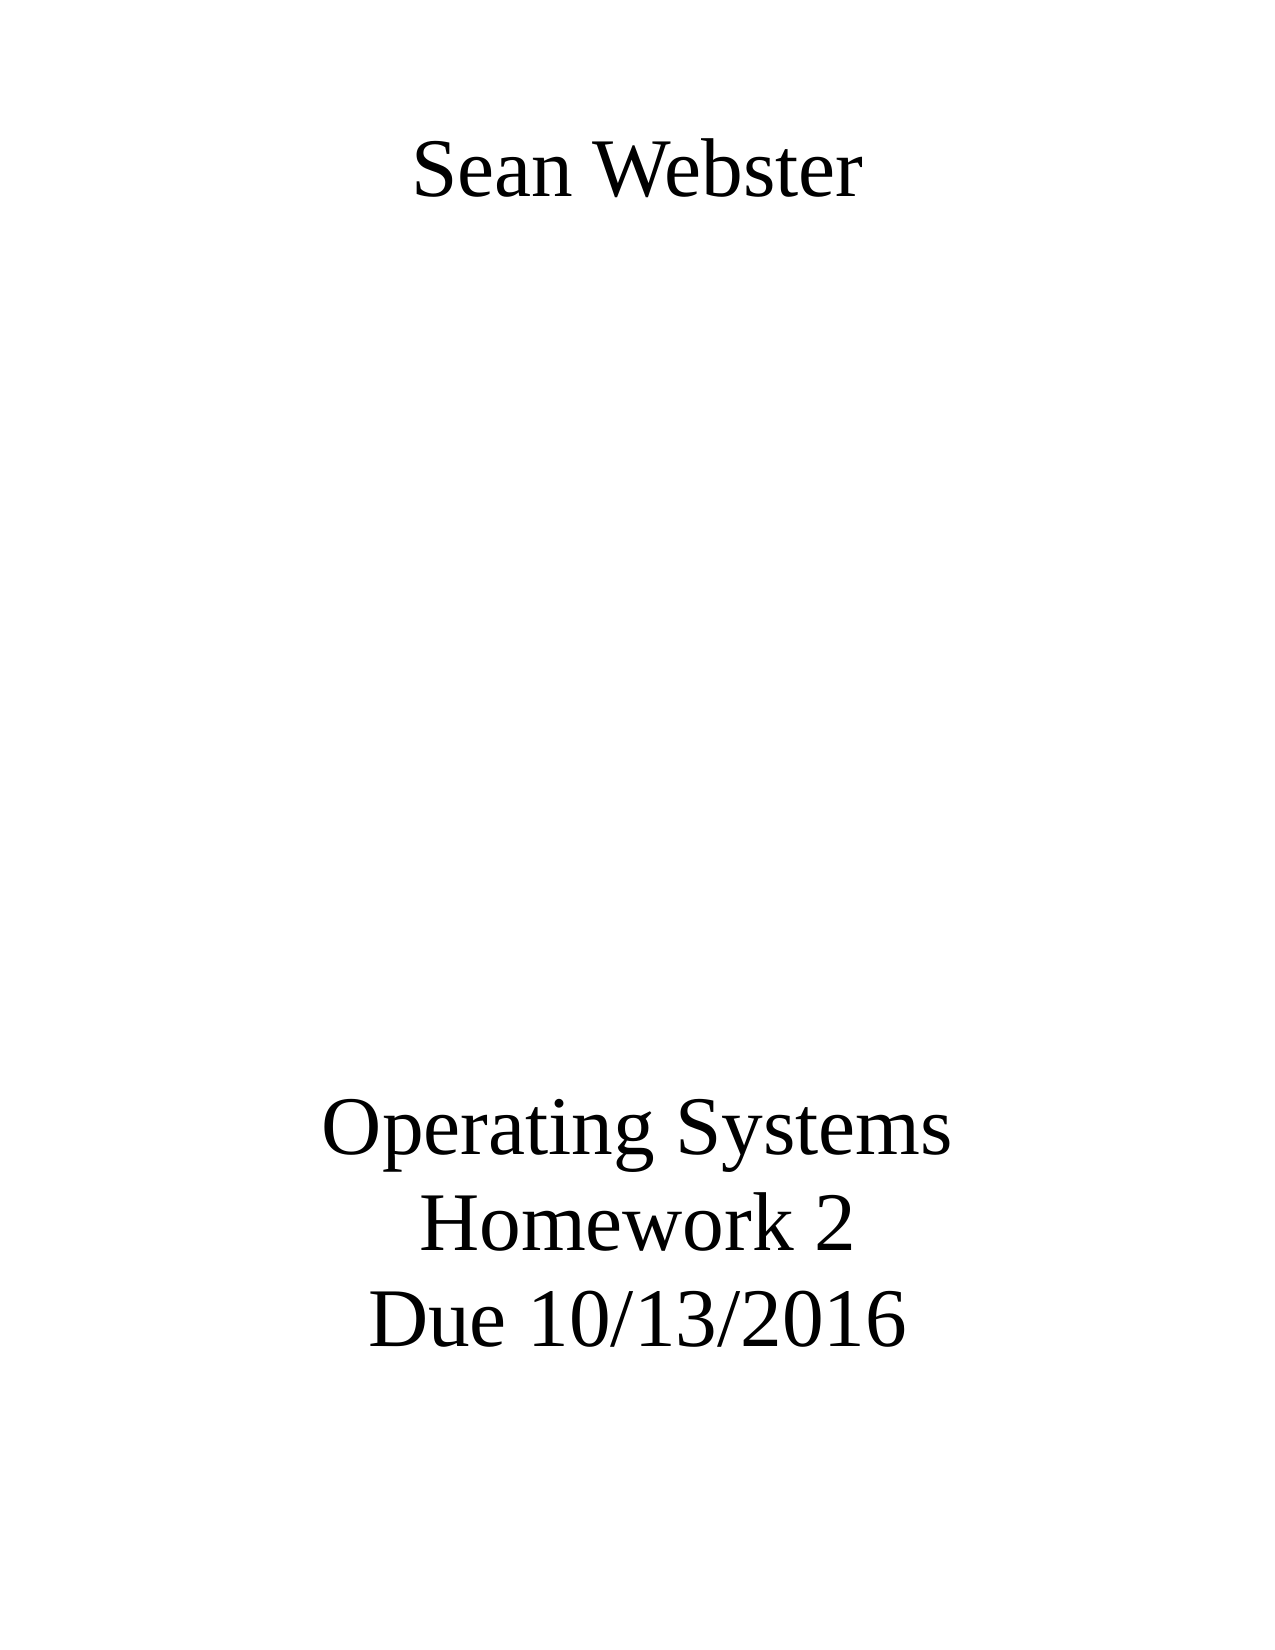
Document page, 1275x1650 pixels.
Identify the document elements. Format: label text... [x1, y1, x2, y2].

text Homework 2 [118, 1172, 1157, 1268]
text Due 10/13/2016 [118, 1268, 1157, 1364]
text Sean Webster [118, 118, 1157, 214]
text Operating Systems [118, 1076, 1157, 1172]
